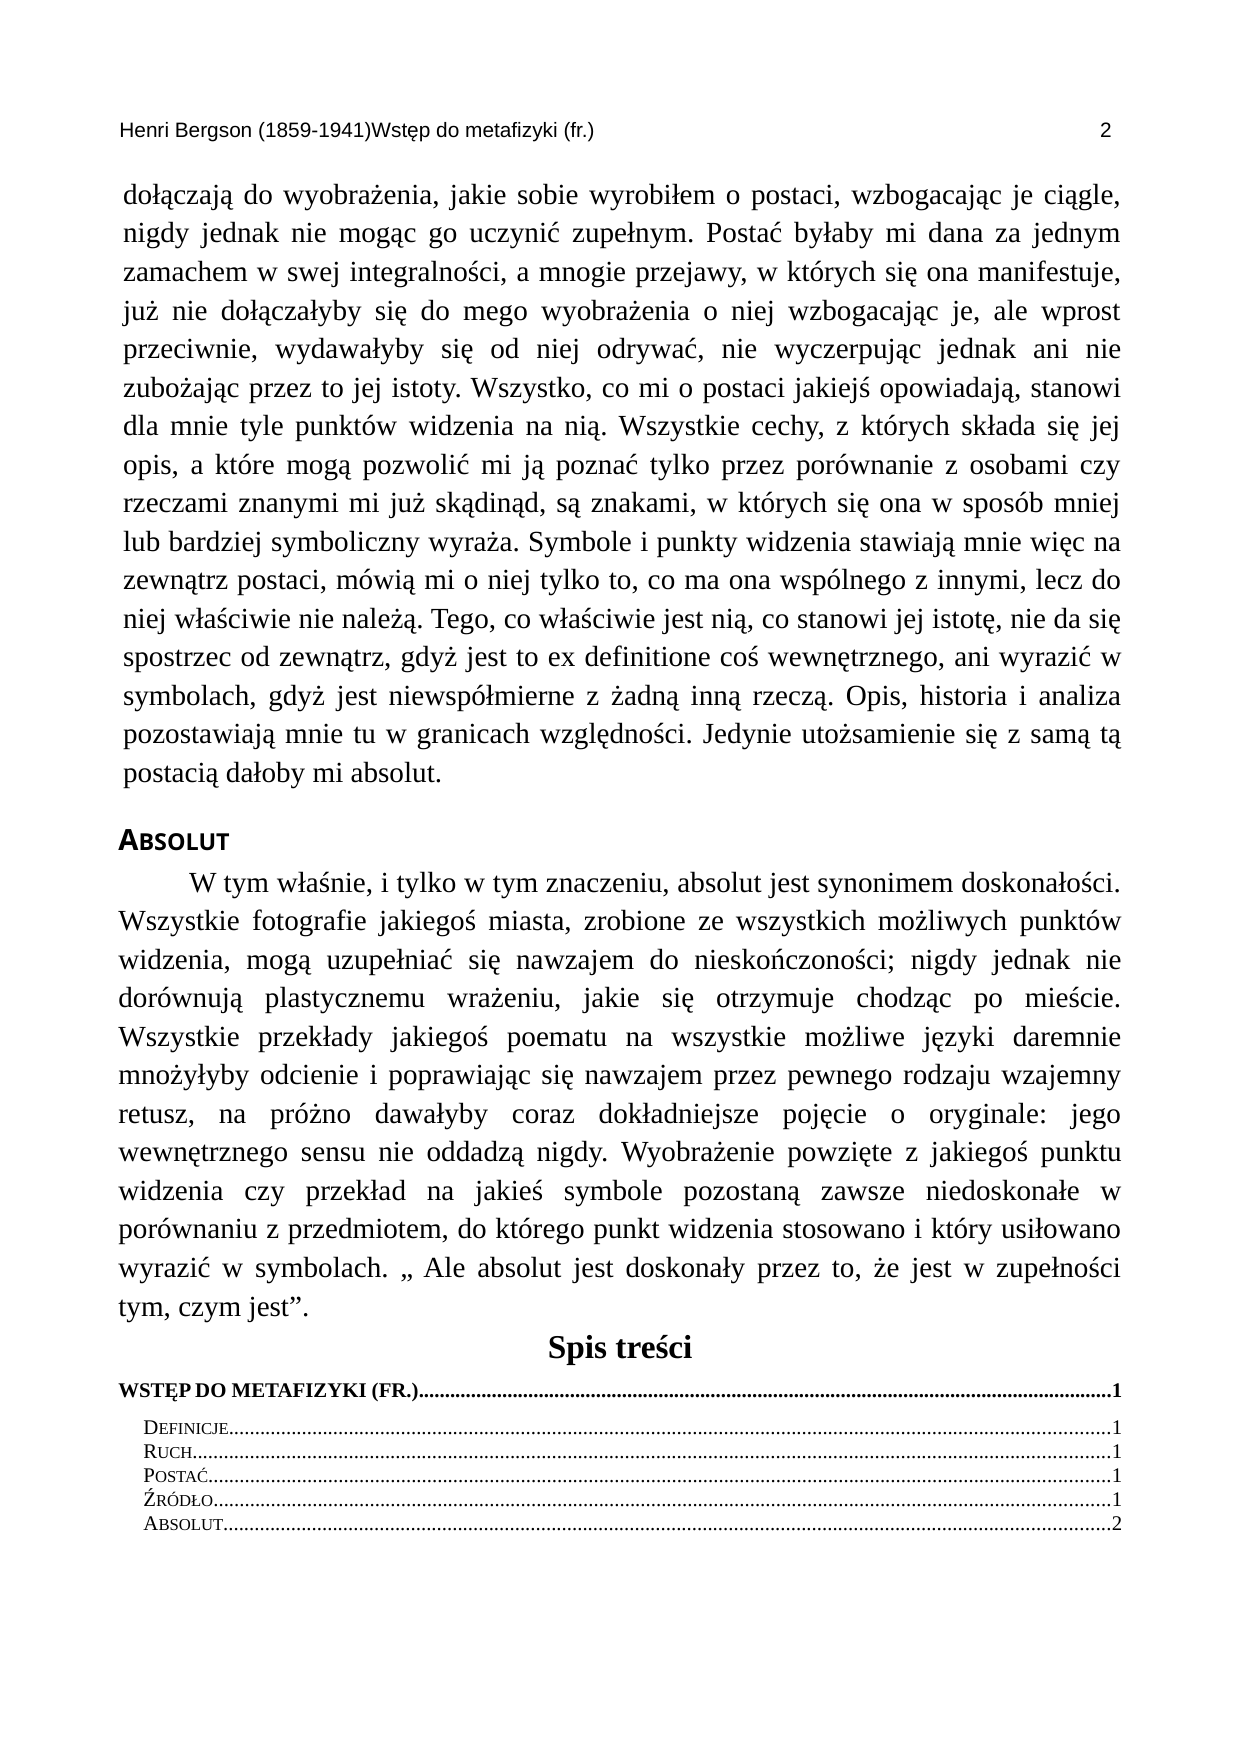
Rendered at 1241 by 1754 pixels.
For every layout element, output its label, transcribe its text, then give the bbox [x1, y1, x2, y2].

text Źródło 1 [143, 1487, 1122, 1511]
text Ruch 1 [143, 1439, 1122, 1463]
text Definicje 1 [143, 1414, 1122, 1439]
text Absolut 2 [143, 1511, 1122, 1535]
subtitle Spis treści [118, 1327, 1122, 1366]
text Wstęp do metafizyki (fr.) 1 [118, 1378, 1122, 1402]
subtitle Absolut [118, 819, 1122, 858]
text W tym właśnie, i tylko w tym znaczeniu, absolut jest synonimem doskonałości. Wszystkie fotografie jakiegoś miasta, zrobione ze wszystkich możliwych punktów widzenia, mogą uzupełniać się nawzajem do nieskończoności; nigdy jednak nie dorównują plastycznemu wrażeniu, jakie się otrzymuje chodząc po mieście. Wszystkie przekłady jakiegoś poematu na wszystkie możliwe języki daremnie mnożyłyby odcienie i poprawiając się nawzajem przez pewnego rodzaju wzajemny retusz, na próżno dawałyby coraz dokładniejsze pojęcie o oryginale: jego wewnętrznego sensu nie oddadzą nigdy. Wyobrażenie powzięte z jakiegoś punktu widzenia czy przekład na jakieś symbole pozostaną zawsze niedoskonałe w porównaniu z przedmiotem, do którego punkt widzenia stosowano i który usiłowano wyrazić w symbolach. „ Ale absolut jest doskonały przez to, że jest w zupełności tym, czym jest”. [118, 865, 1122, 1322]
text dołączają do wyobrażenia, jakie sobie wyrobiłem o postaci, wzbogacając je ciągle, nigdy jednak nie mogąc go uczynić zupełnym. Postać byłaby mi dana za jednym zamachem w swej integralności, a mnogie przejawy, w których się ona manifestuje, już nie dołączałyby się do mego wyobrażenia o niej wzbogacając je, ale wprost przeciwnie, wydawałyby się od niej odrywać, nie wyczerpując jednak ani nie zubożając przez to jej istoty. Wszystko, co mi o postaci jakiejś opowiadają, stanowi dla mnie tyle punktów widzenia na nią. Wszystkie cechy, z których składa się jej opis, a które mogą pozwolić mi ją poznać tylko przez porównanie z osobami czy rzeczami znanymi mi już skądinąd, są znakami, w których się ona w sposób mniej lub bardziej symboliczny wyraża. Symbole i punkty widzenia stawiają mnie więc na zewnątrz postaci, mówią mi o niej tylko to, co ma ona wspólnego z innymi, lecz do niej właściwie nie należą. Tego, co właściwie jest nią, co stanowi jej istotę, nie da się spostrzec od zewnątrz, gdyż jest to ex definitione coś wewnętrznego, ani wyrazić w symbolach, gdyż jest niewspółmierne z żadną inną rzeczą. Opis, historia i analiza pozostawiają mnie tu w granicach względności. Jedynie utożsamienie się z samą tą postacią dałoby mi absolut. [123, 177, 1122, 789]
text Postać 1 [143, 1463, 1122, 1487]
